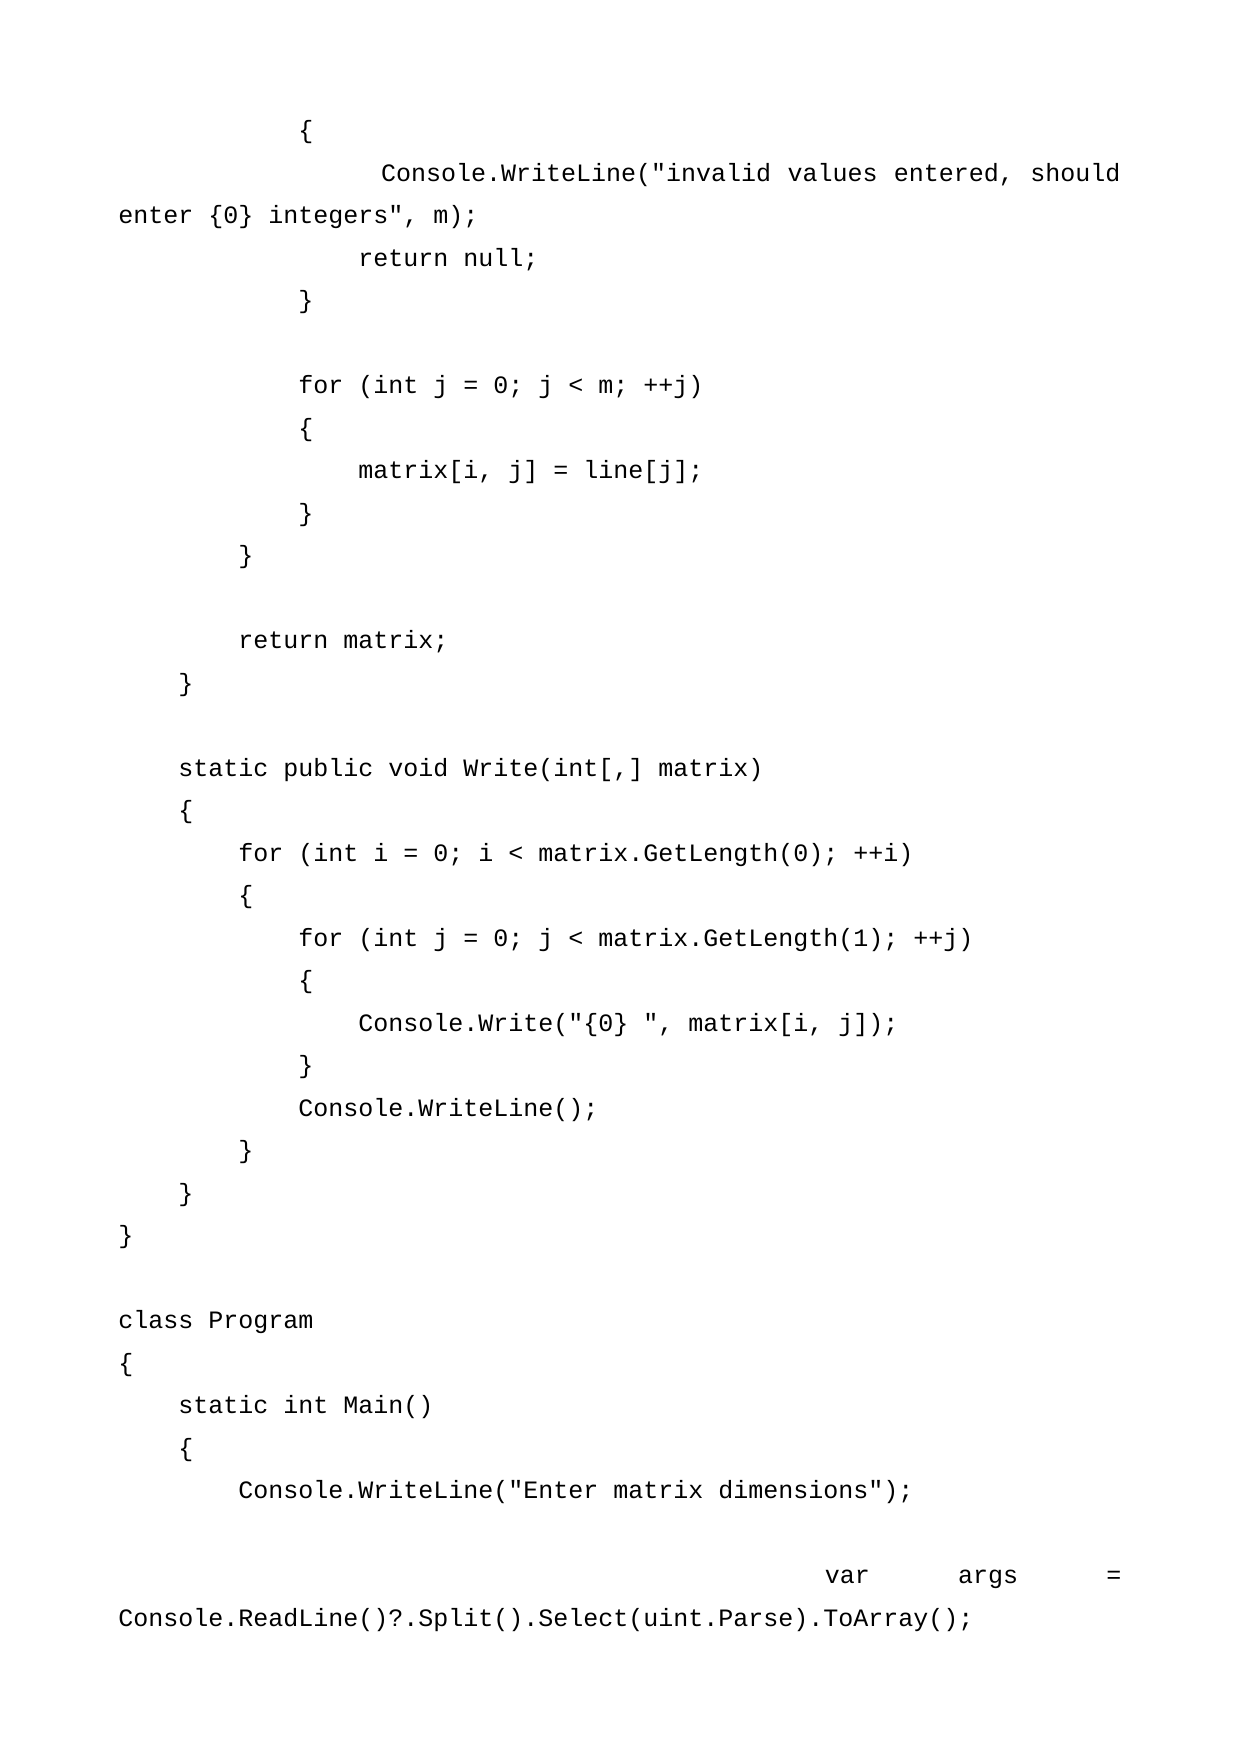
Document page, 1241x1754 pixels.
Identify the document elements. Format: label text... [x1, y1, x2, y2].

text { [118, 798, 1122, 826]
text static public void Write(int[,] matrix) [118, 756, 1122, 784]
text matrix[i, j] = line[j]; [118, 458, 1122, 486]
text for (int i = 0; i < matrix.GetLength(0); ++i) [118, 841, 1122, 869]
text Console.WriteLine("Enter matrix dimensions"); [118, 1478, 1122, 1506]
text } [118, 671, 1122, 699]
text } [118, 1181, 1122, 1209]
text for (int j = 0; j < matrix.GetLength(1); ++j) [118, 926, 1122, 954]
text var args = Console.ReadLine()?.Split().Select(uint.Parse).ToArray(); [118, 1563, 1122, 1634]
text } [118, 288, 1122, 316]
text } [118, 501, 1122, 529]
text class Program [118, 1308, 1122, 1336]
text { [118, 416, 1122, 444]
text Console.WriteLine("invalid values entered, should enter {0} integers", m); [118, 161, 1122, 231]
text { [118, 1436, 1122, 1464]
text for (int j = 0; j < m; ++j) [118, 373, 1122, 401]
text } [118, 1223, 1122, 1251]
text { [118, 968, 1122, 996]
text { [118, 1351, 1122, 1379]
text Console.Write("{0} ", matrix[i, j]); [118, 1011, 1122, 1039]
text } [118, 1138, 1122, 1166]
text { [118, 118, 1122, 146]
text return null; [118, 246, 1122, 274]
text } [118, 1053, 1122, 1081]
text return matrix; [118, 628, 1122, 656]
text Console.WriteLine(); [118, 1096, 1122, 1124]
text } [118, 543, 1122, 571]
text { [118, 883, 1122, 911]
text static int Main() [118, 1393, 1122, 1421]
